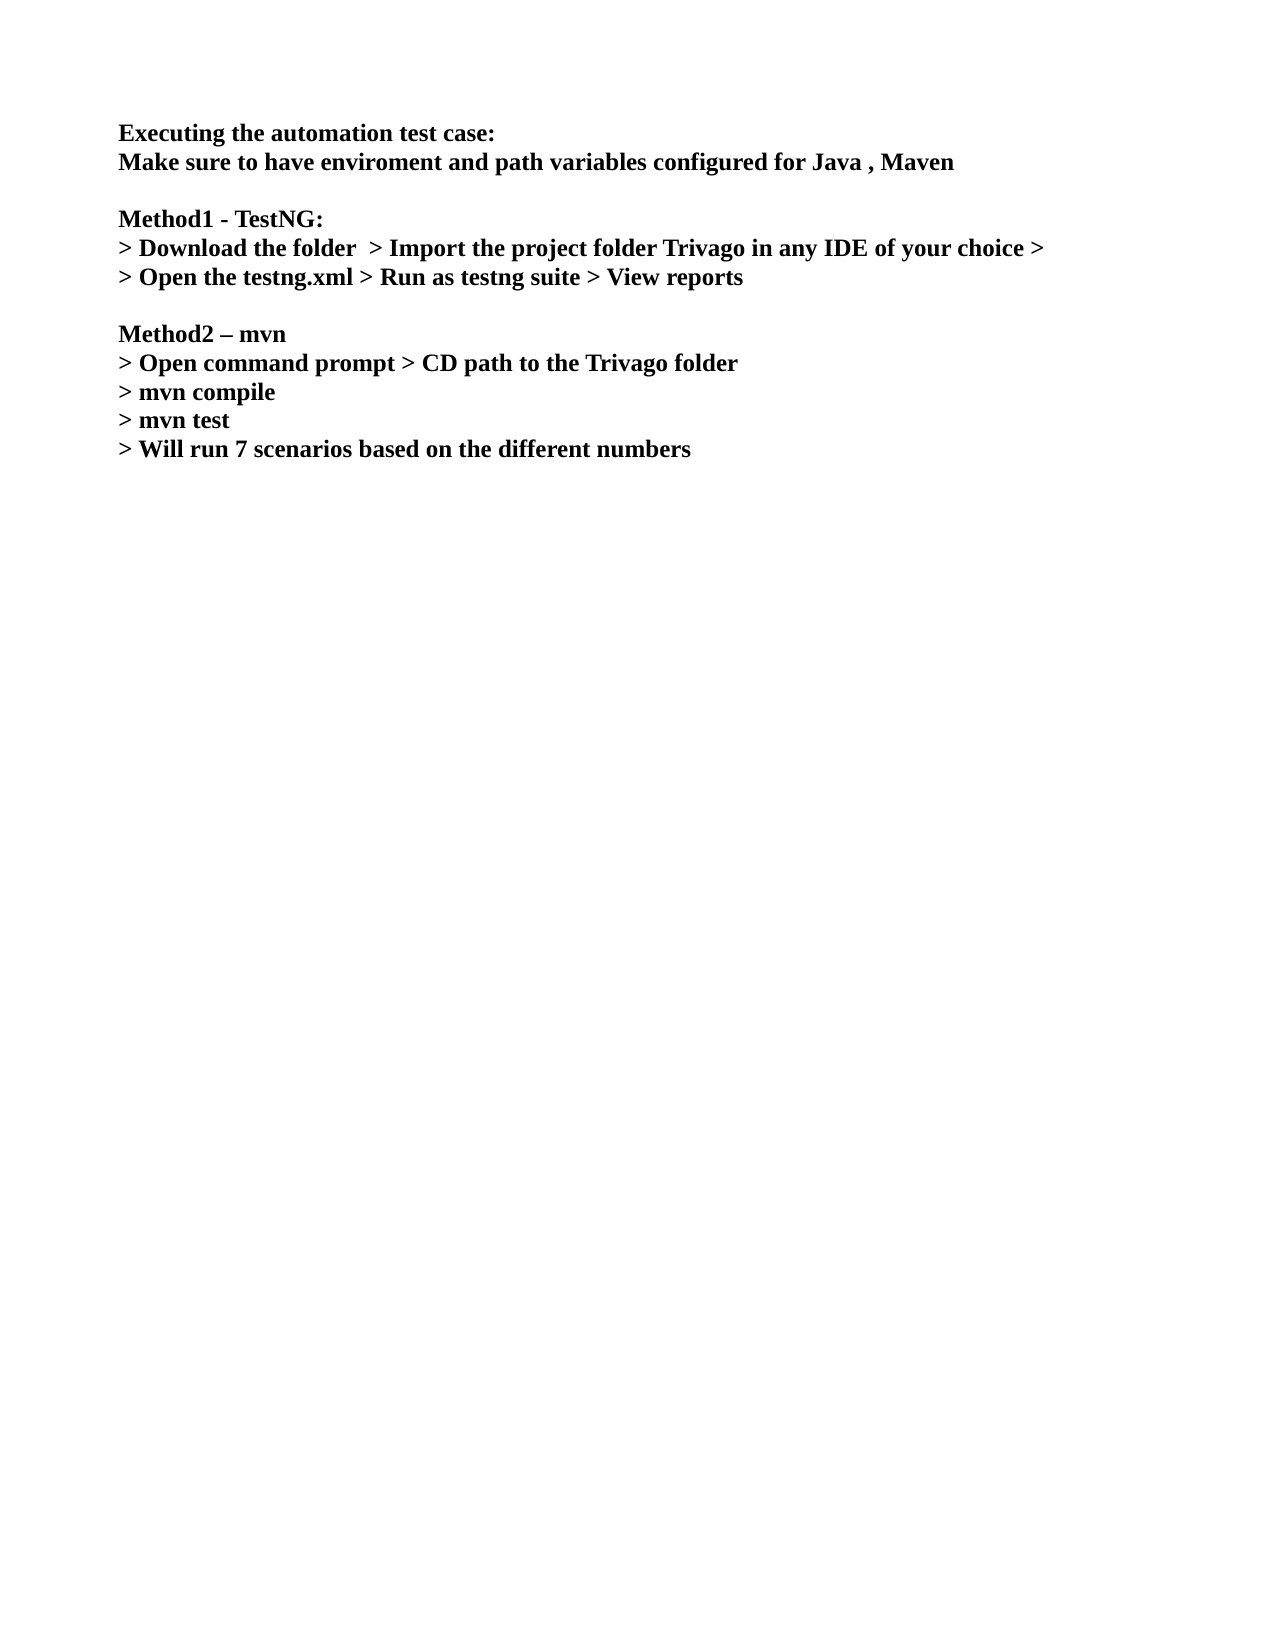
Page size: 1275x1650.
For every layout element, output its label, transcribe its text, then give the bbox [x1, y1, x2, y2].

text Method1 - TestNG: [118, 204, 1157, 233]
text > Open command prompt > CD path to the Trivago folder [118, 348, 1157, 377]
text > Open the testng.xml > Run as testng suite > View reports [118, 262, 1157, 291]
text Executing the automation test case: [118, 118, 1157, 147]
text > Will run 7 scenarios based on the different numbers [118, 434, 1157, 463]
text Method2 – mvn [118, 319, 1157, 348]
text > mvn compile [118, 377, 1157, 406]
text > Download the folder > Import the project folder Trivago in any IDE of your choice > [118, 233, 1157, 262]
text Make sure to have enviroment and path variables configured for Java , Maven [118, 147, 1157, 176]
text > mvn test [118, 406, 1157, 434]
